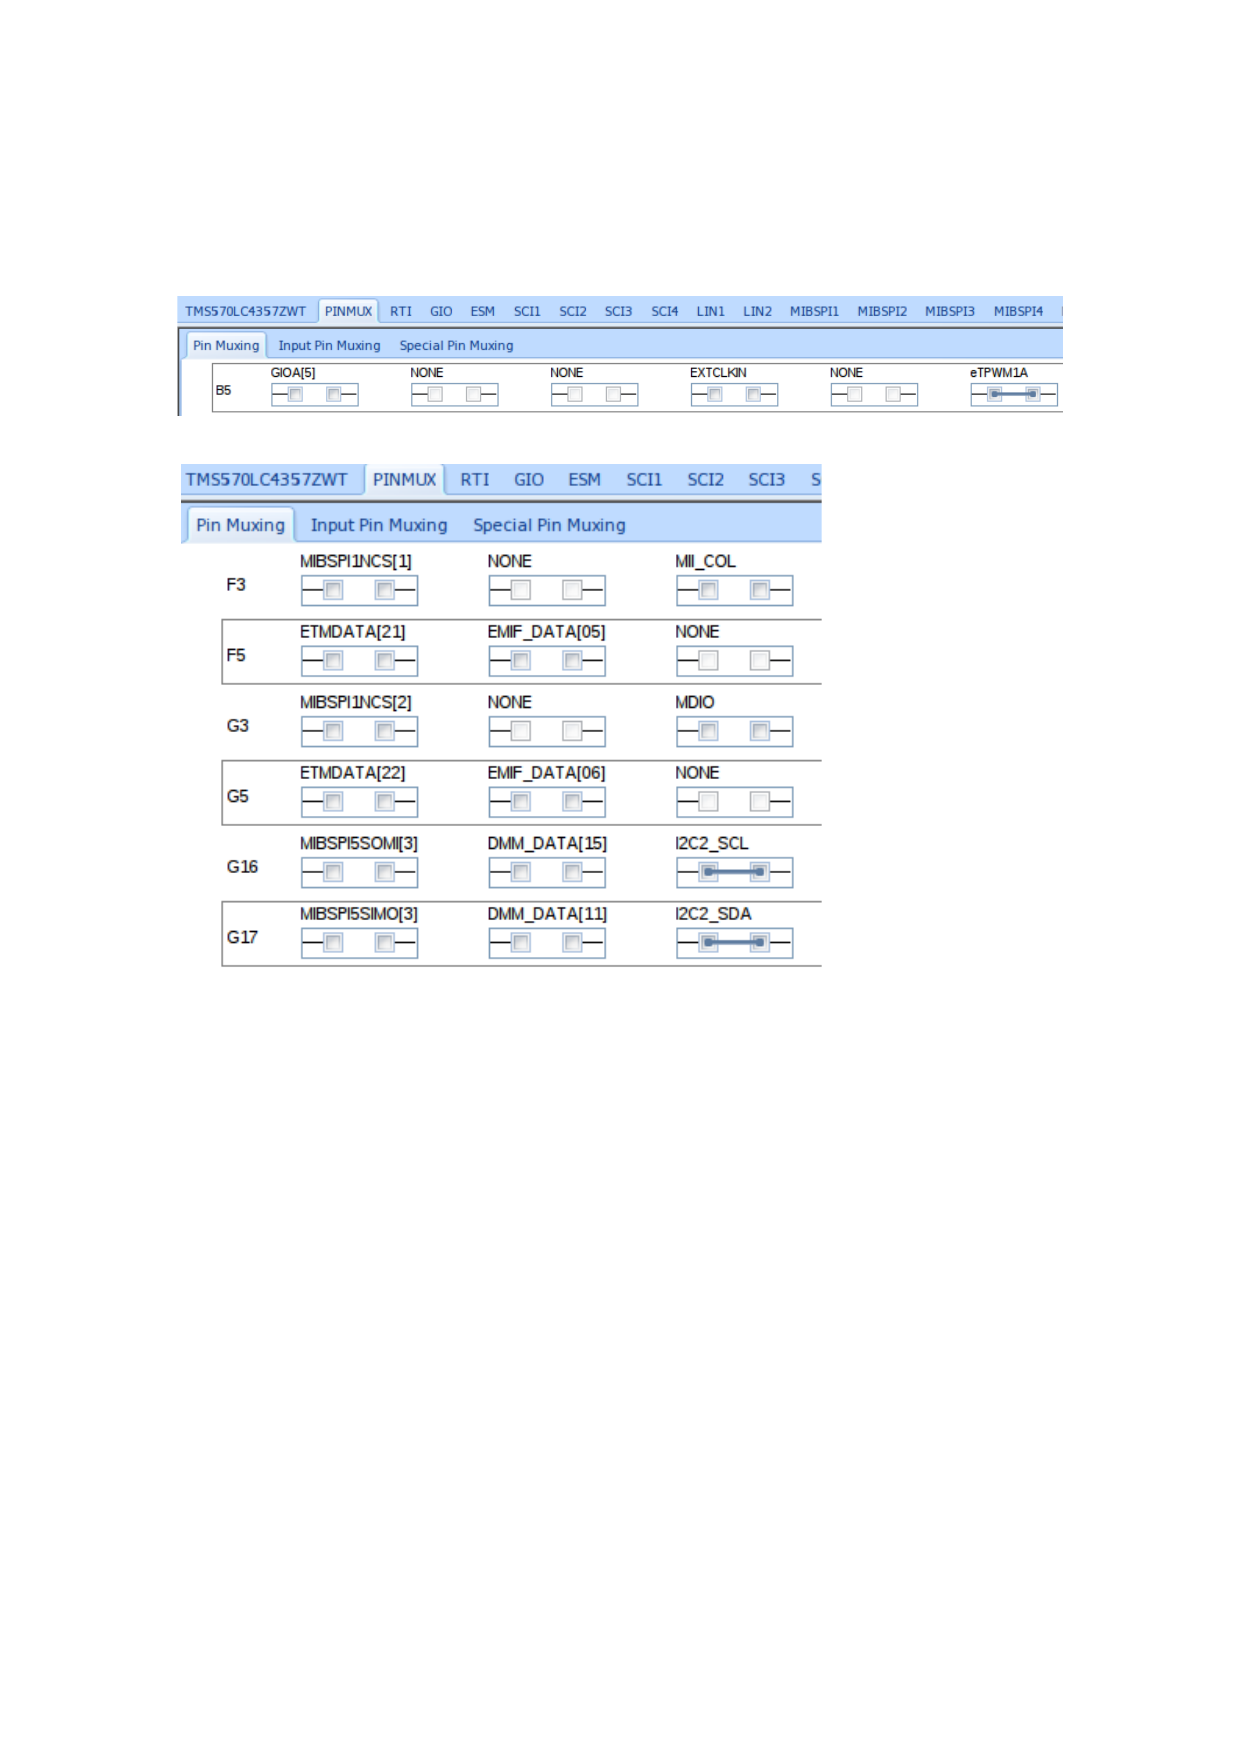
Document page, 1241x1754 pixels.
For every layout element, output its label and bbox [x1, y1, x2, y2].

picture [177, 296, 1063, 416]
picture [181, 464, 822, 978]
